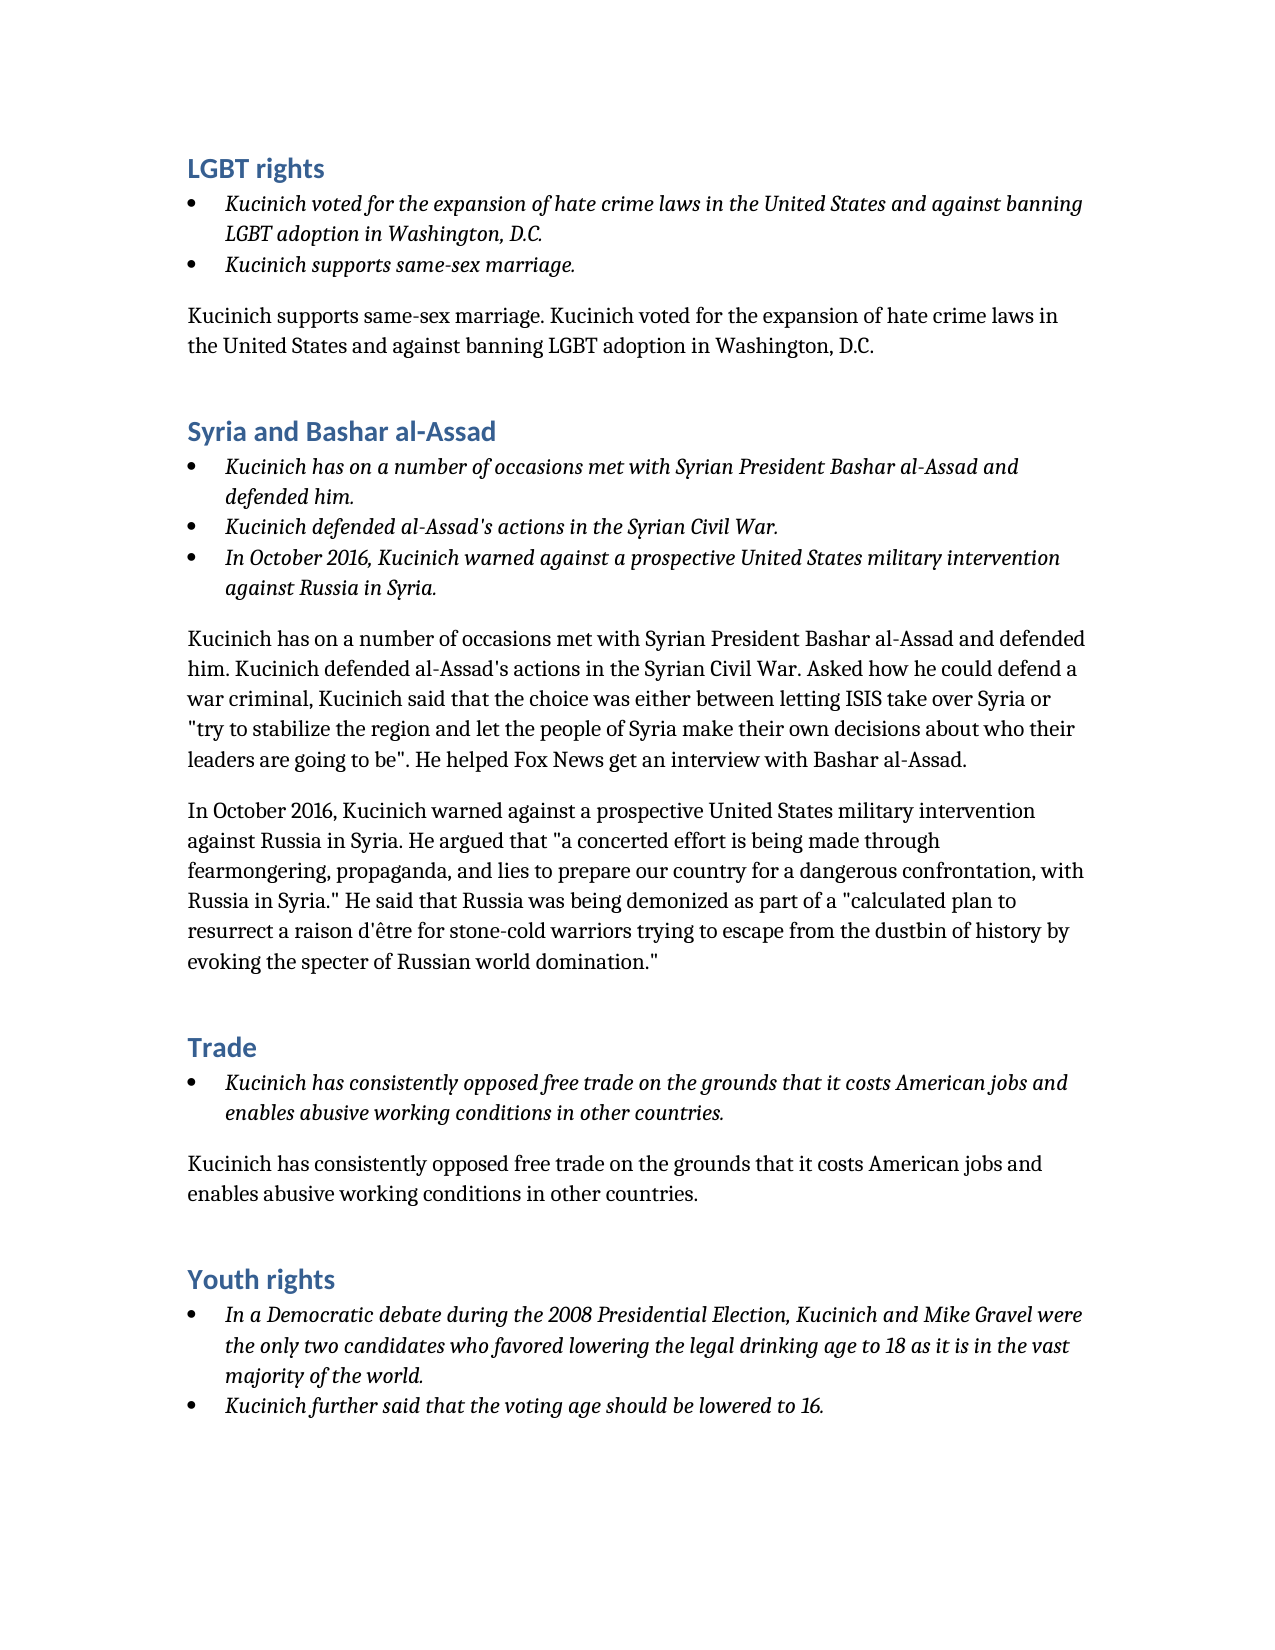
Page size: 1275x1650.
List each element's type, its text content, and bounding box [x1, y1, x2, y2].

list In October 2016, Kucinich warned against a prospective United States military intervention against Russia in Syria. [187, 544, 1087, 601]
subtitle Youth rights [187, 1261, 1087, 1297]
list Kucinich has consistently opposed free trade on the grounds that it costs American jobs and enables abusive working conditions in other countries. [187, 1070, 1087, 1126]
list In a Democratic debate during the 2008 Presidential Election, Kucinich and Mike Gravel were the only two candidates who favored lowering the legal drinking age to 18 as it is in the vast majority of the world. [187, 1302, 1087, 1389]
text Kucinich has consistently opposed free trade on the grounds that it costs American jobs and enables abusive working conditions in other countries. [187, 1151, 1087, 1207]
list Kucinich further said that the voting age should be lowered to 16. [187, 1393, 1087, 1419]
list Kucinich voted for the expansion of hate crime laws in the United States and against banning LGBT adoption in Washington, D.C. [187, 191, 1087, 247]
list Kucinich has on a number of occasions met with Syrian President Bashar al-Assad and defended him. [187, 454, 1087, 510]
text In October 2016, Kucinich warned against a prospective United States military intervention against Russia in Syria. He argued that "a concerted effort is being made through fearmongering, propaganda, and lies to prepare our country for a dangerous confrontation, with Russia in Syria." He said that Russia was being demonized as part of a "calculated plan to resurrect a raison d'être for stone-cold warriors trying to escape from the dustbin of history by evoking the specter of Russian world domination." [187, 797, 1087, 975]
text Kucinich has on a number of occasions met with Syrian President Bashar al-Assad and defended him. Kucinich defended al-Assad's actions in the Syrian Civil War. Asked how he could defend a war criminal, Kucinich said that the choice was either between letting ISIS take over Syria or "try to stabilize the region and let the people of Syria make their own decisions about who their leaders are going to be". He helped Fox News get an interview with Bashar al-Assad. [187, 626, 1087, 773]
text Kucinich supports same-sex marriage. Kucinich voted for the expansion of hate crime laws in the United States and against banning LGBT adoption in Washington, D.C. [187, 302, 1087, 359]
subtitle Trade [187, 1029, 1087, 1064]
subtitle Syria and Bashar al-Assad [187, 413, 1087, 448]
subtitle LGBT rights [187, 150, 1087, 186]
list Kucinich supports same-sex marriage. [187, 251, 1087, 278]
list Kucinich defended al-Assad's actions in the Syrian Civil War. [187, 514, 1087, 541]
